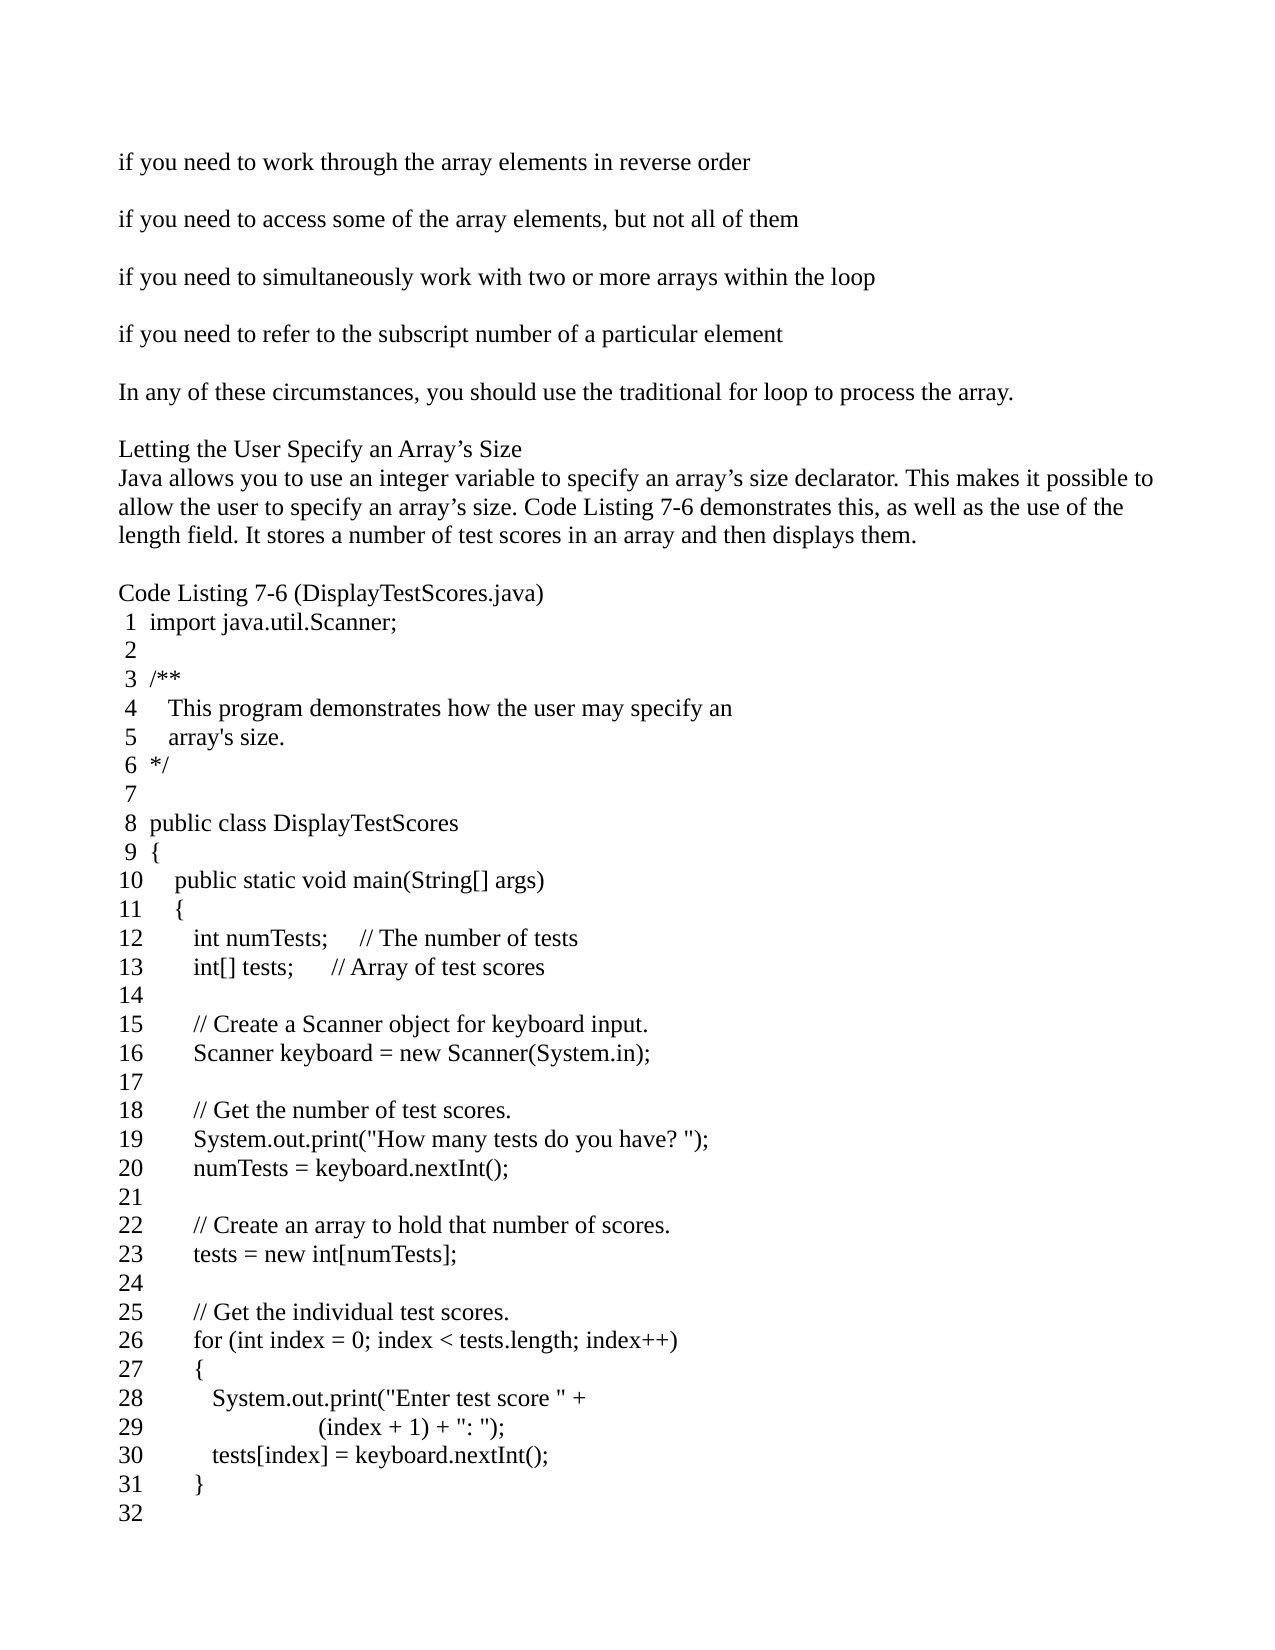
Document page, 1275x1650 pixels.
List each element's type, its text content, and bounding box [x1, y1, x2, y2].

text 4 This program demonstrates how the user may specify an [118, 693, 1157, 722]
text 32 [118, 1498, 1157, 1527]
text 27 { [118, 1354, 1157, 1383]
text 19 System.out.print("How many tests do you have? "); [118, 1124, 1157, 1153]
text Java allows you to use an integer variable to specify an array’s size declarator. This makes it possible to allow the user to specify an array’s size. Code Listing 7-6 demonstrates this, as well as the use of the length field. It stores a number of test scores in an array and then displays them. [118, 463, 1157, 549]
text 7 [118, 779, 1157, 808]
text 31 } [118, 1469, 1157, 1498]
text 6 */ [118, 751, 1157, 779]
text 12 int numTests; // The number of tests [118, 923, 1157, 952]
text if you need to access some of the array elements, but not all of them [118, 204, 1157, 233]
text if you need to refer to the subscript number of a particular element [118, 319, 1157, 348]
text 9 { [118, 837, 1157, 866]
text 5 array's size. [118, 722, 1157, 751]
text 14 [118, 981, 1157, 1009]
text 28 System.out.print("Enter test score " + [118, 1383, 1157, 1412]
text 3 /** [118, 664, 1157, 693]
text Code Listing 7-6 (DisplayTestScores.java) [118, 578, 1157, 607]
text if you need to work through the array elements in reverse order [118, 147, 1157, 176]
text 29 (index + 1) + ": "); [118, 1412, 1157, 1441]
text 25 // Get the individual test scores. [118, 1297, 1157, 1326]
text 18 // Get the number of test scores. [118, 1096, 1157, 1124]
text In any of these circumstances, you should use the traditional for loop to process the array. [118, 377, 1157, 406]
text Letting the User Specify an Array’s Size [118, 434, 1157, 463]
text 13 int[] tests; // Array of test scores [118, 952, 1157, 981]
text if you need to simultaneously work with two or more arrays within the loop [118, 262, 1157, 291]
text 8 public class DisplayTestScores [118, 808, 1157, 837]
text 1 import java.util.Scanner; [118, 607, 1157, 636]
text 16 Scanner keyboard = new Scanner(System.in); [118, 1038, 1157, 1067]
text 30 tests[index] = keyboard.nextInt(); [118, 1441, 1157, 1469]
text 15 // Create a Scanner object for keyboard input. [118, 1009, 1157, 1038]
text 10 public static void main(String[] args) [118, 866, 1157, 894]
text 22 // Create an array to hold that number of scores. [118, 1211, 1157, 1239]
text 2 [118, 636, 1157, 664]
text 17 [118, 1067, 1157, 1096]
text 21 [118, 1182, 1157, 1211]
text 11 { [118, 894, 1157, 923]
text 23 tests = new int[numTests]; [118, 1239, 1157, 1268]
text 24 [118, 1268, 1157, 1297]
text 20 numTests = keyboard.nextInt(); [118, 1153, 1157, 1182]
text 26 for (int index = 0; index < tests.length; index++) [118, 1326, 1157, 1354]
